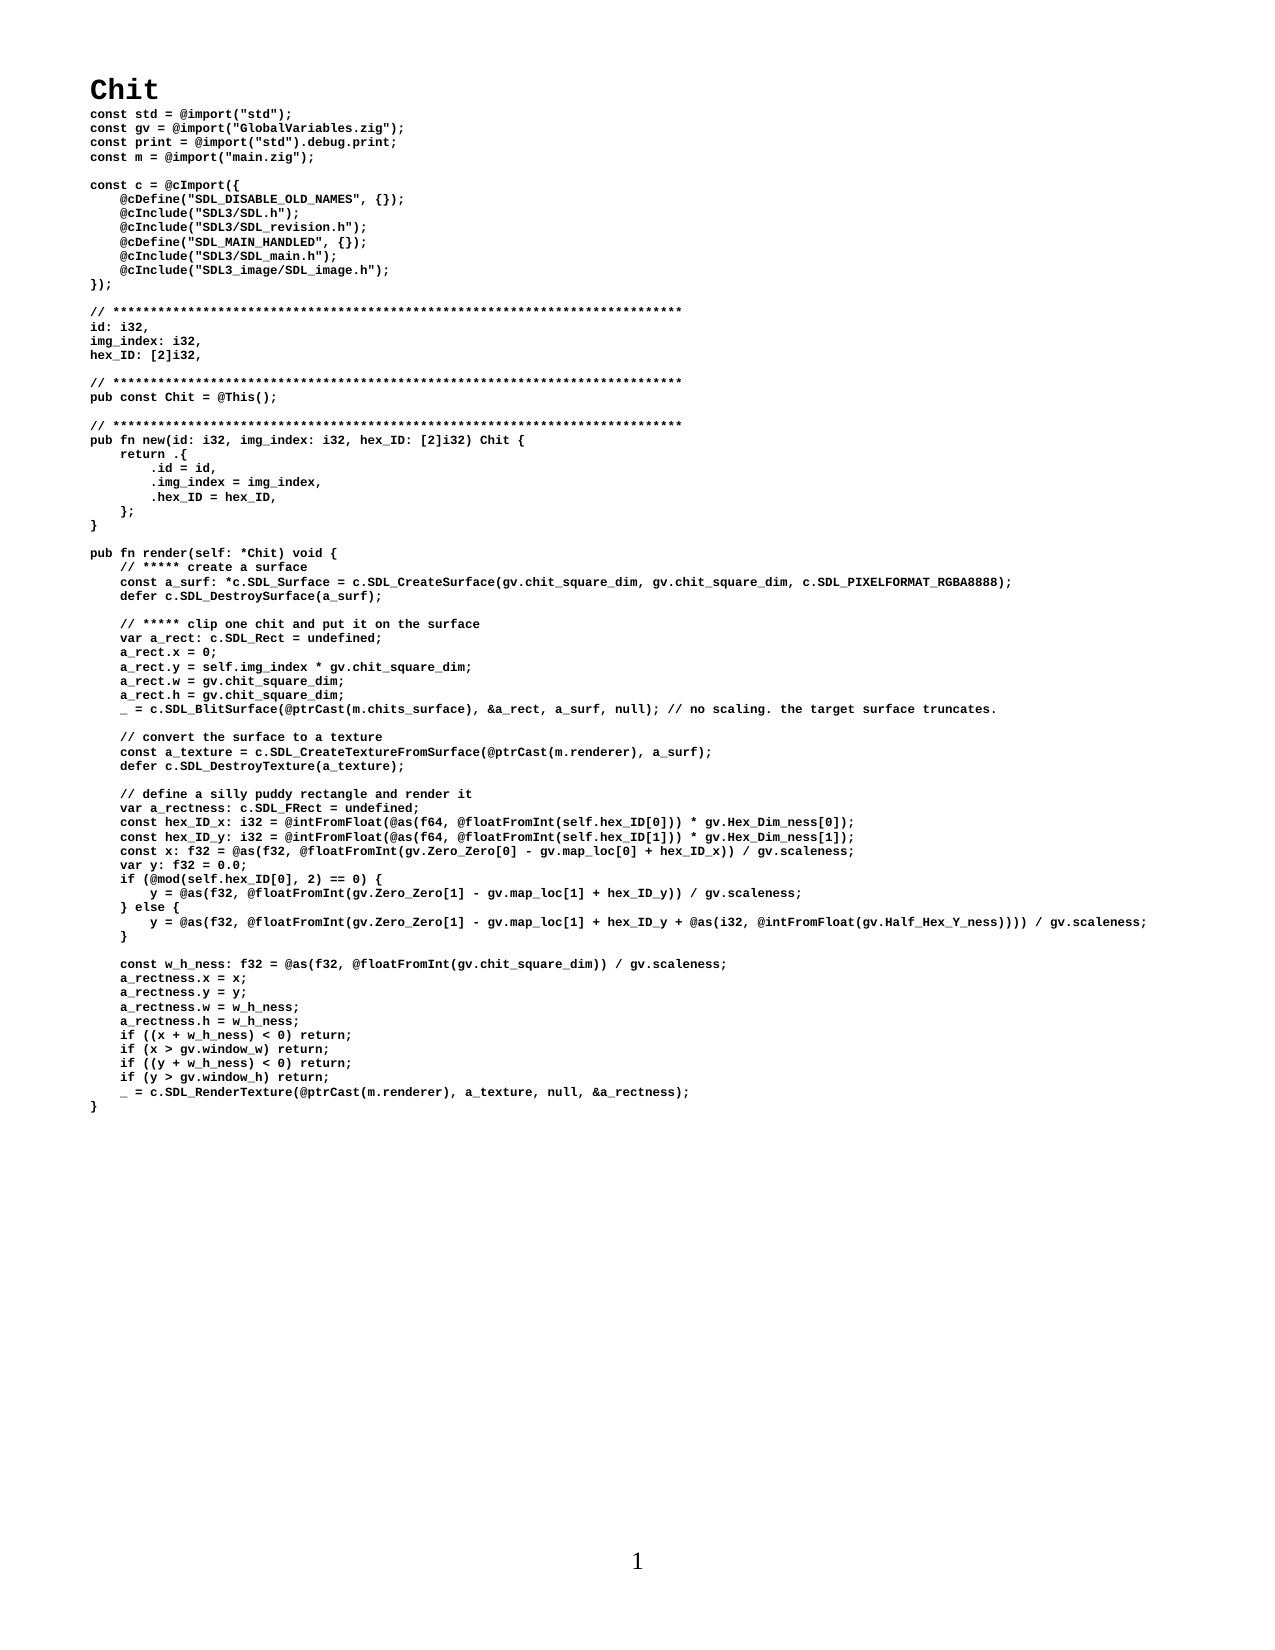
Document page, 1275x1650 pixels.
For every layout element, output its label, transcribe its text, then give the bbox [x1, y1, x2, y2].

text a_rectness.y = y; [90, 986, 1185, 1001]
text defer c.SDL_DestroySurface(a_surf); [90, 590, 1185, 604]
text if ((x + w_h_ness) < 0) return; [90, 1029, 1185, 1043]
text pub fn new(id: i32, img_index: i32, hex_ID: [2]i32) Chit { [90, 434, 1185, 448]
text _ = c.SDL_BlitSurface(@ptrCast(m.chits_surface), &a_rect, a_surf, null); // no scaling. the target surface truncates. [90, 703, 1185, 717]
text const c = @cImport({ [90, 179, 1185, 193]
text } [90, 1100, 1185, 1114]
text if (y > gv.window_h) return; [90, 1071, 1185, 1086]
text a_rect.y = self.img_index * gv.chit_square_dim; [90, 661, 1185, 675]
text // **************************************************************************** [90, 377, 1185, 391]
text y = @as(f32, @floatFromInt(gv.Zero_Zero[1] - gv.map_loc[1] + hex_ID_y)) / gv.scaleness; [90, 887, 1185, 901]
text // ***** create a surface [90, 561, 1185, 576]
text pub const Chit = @This(); [90, 391, 1185, 406]
text y = @as(f32, @floatFromInt(gv.Zero_Zero[1] - gv.map_loc[1] + hex_ID_y + @as(i32, @intFromFloat(gv.Half_Hex_Y_ness)))) / gv.scaleness; [90, 916, 1185, 930]
text @cDefine("SDL_DISABLE_OLD_NAMES", {}); [90, 193, 1185, 207]
text if (@mod(self.hex_ID[0], 2) == 0) { [90, 873, 1185, 887]
text const gv = @import("GlobalVariables.zig"); [90, 122, 1185, 136]
text a_rectness.x = x; [90, 972, 1185, 986]
text @cInclude("SDL3/SDL.h"); [90, 207, 1185, 221]
text const std = @import("std"); [90, 108, 1185, 122]
text a_rect.w = gv.chit_square_dim; [90, 675, 1185, 689]
text } else { [90, 901, 1185, 916]
text var y: f32 = 0.0; [90, 859, 1185, 873]
text .img_index = img_index, [90, 476, 1185, 491]
text const w_h_ness: f32 = @as(f32, @floatFromInt(gv.chit_square_dim)) / gv.scaleness; [90, 958, 1185, 972]
text if (x > gv.window_w) return; [90, 1043, 1185, 1057]
text }; [90, 505, 1185, 519]
text const a_texture = c.SDL_CreateTextureFromSurface(@ptrCast(m.renderer), a_surf); [90, 746, 1185, 760]
text } [90, 519, 1185, 533]
text img_index: i32, [90, 335, 1185, 349]
text const m = @import("main.zig"); [90, 151, 1185, 165]
text _ = c.SDL_RenderTexture(@ptrCast(m.renderer), a_texture, null, &a_rectness); [90, 1086, 1185, 1100]
text defer c.SDL_DestroyTexture(a_texture); [90, 760, 1185, 774]
text id: i32, [90, 321, 1185, 335]
text } [90, 930, 1185, 944]
text a_rectness.h = w_h_ness; [90, 1015, 1185, 1029]
text .id = id, [90, 462, 1185, 476]
text // **************************************************************************** [90, 306, 1185, 321]
text const hex_ID_y: i32 = @intFromFloat(@as(f64, @floatFromInt(self.hex_ID[1])) * gv.Hex_Dim_ness[1]); [90, 831, 1185, 845]
text hex_ID: [2]i32, [90, 349, 1185, 363]
text @cInclude("SDL3_image/SDL_image.h"); [90, 264, 1185, 278]
text return .{ [90, 448, 1185, 462]
text // **************************************************************************** [90, 420, 1185, 434]
text @cInclude("SDL3/SDL_revision.h"); [90, 221, 1185, 236]
text // convert the surface to a texture [90, 731, 1185, 746]
text @cDefine("SDL_MAIN_HANDLED", {}); [90, 236, 1185, 250]
text // ***** clip one chit and put it on the surface [90, 618, 1185, 632]
text a_rect.x = 0; [90, 646, 1185, 661]
text Chit [90, 75, 1185, 108]
text .hex_ID = hex_ID, [90, 491, 1185, 505]
text var a_rect: c.SDL_Rect = undefined; [90, 632, 1185, 646]
text const x: f32 = @as(f32, @floatFromInt(gv.Zero_Zero[0] - gv.map_loc[0] + hex_ID_x)) / gv.scaleness; [90, 845, 1185, 859]
text var a_rectness: c.SDL_FRect = undefined; [90, 802, 1185, 816]
text a_rect.h = gv.chit_square_dim; [90, 689, 1185, 703]
text }); [90, 278, 1185, 292]
text a_rectness.w = w_h_ness; [90, 1001, 1185, 1015]
text pub fn render(self: *Chit) void { [90, 547, 1185, 561]
text @cInclude("SDL3/SDL_main.h"); [90, 250, 1185, 264]
text const print = @import("std").debug.print; [90, 136, 1185, 151]
text const hex_ID_x: i32 = @intFromFloat(@as(f64, @floatFromInt(self.hex_ID[0])) * gv.Hex_Dim_ness[0]); [90, 816, 1185, 831]
text // define a silly puddy rectangle and render it [90, 788, 1185, 802]
text if ((y + w_h_ness) < 0) return; [90, 1057, 1185, 1071]
text const a_surf: *c.SDL_Surface = c.SDL_CreateSurface(gv.chit_square_dim, gv.chit_square_dim, c.SDL_PIXELFORMAT_RGBA8888); [90, 576, 1185, 590]
